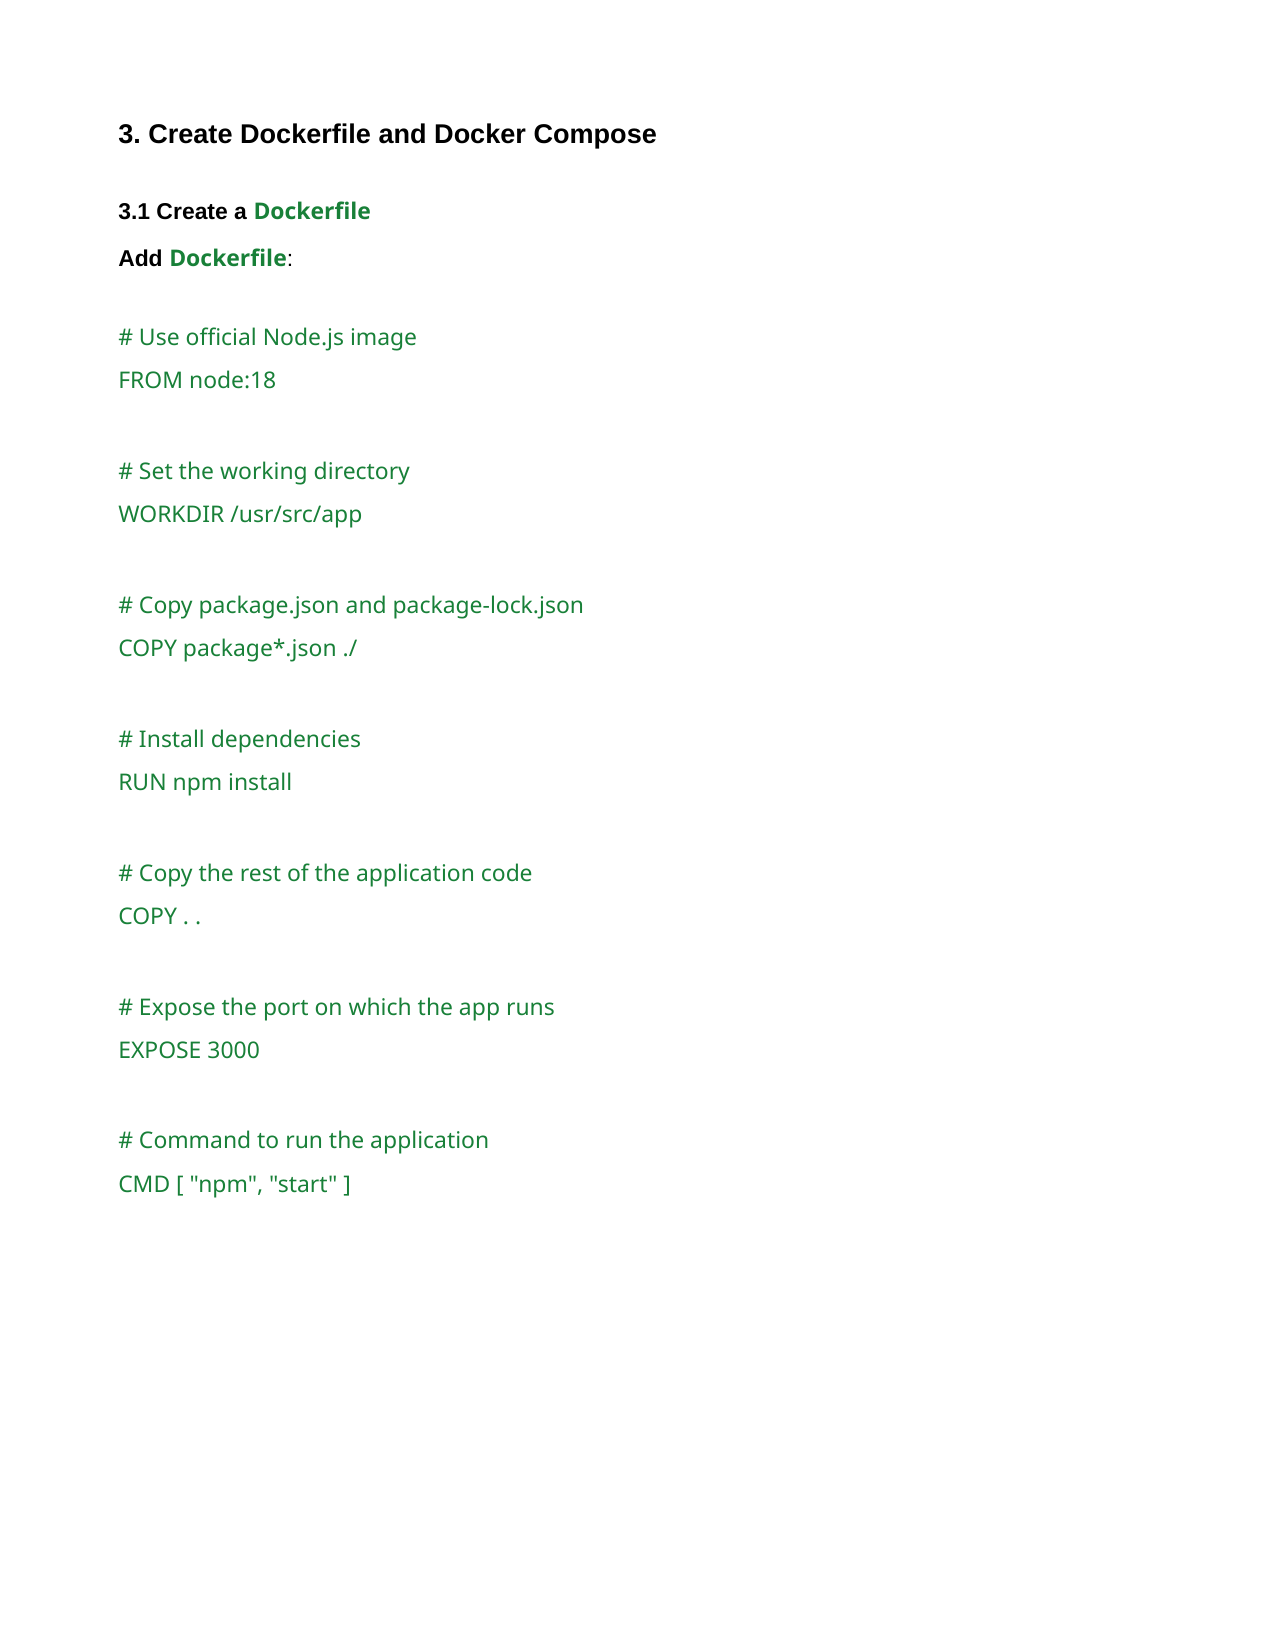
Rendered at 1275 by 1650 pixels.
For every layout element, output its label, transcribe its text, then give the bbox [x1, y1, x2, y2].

text RUN npm install [118, 766, 1157, 797]
subtitle 3.1 Create a Dockerfile [118, 194, 1157, 226]
text # Command to run the application [118, 1124, 1157, 1156]
text # Copy package.json and package-lock.json [118, 589, 1157, 620]
text # Expose the port on which the app runs [118, 991, 1157, 1022]
text # Install dependencies [118, 723, 1157, 754]
subtitle 3. Create Dockerfile and Docker Compose [118, 118, 1157, 149]
text # Copy the rest of the application code [118, 857, 1157, 888]
text EXPOSE 3000 [118, 1034, 1157, 1065]
text FROM node:18 [118, 364, 1157, 396]
text COPY package*.json ./ [118, 632, 1157, 663]
text # Set the working directory [118, 455, 1157, 486]
text CMD [ "npm", "start" ] [118, 1168, 1157, 1199]
text COPY . . [118, 900, 1157, 931]
text Add Dockerfile: # Use official Node.js image [118, 242, 1157, 353]
text WORKDIR /usr/src/app [118, 498, 1157, 529]
